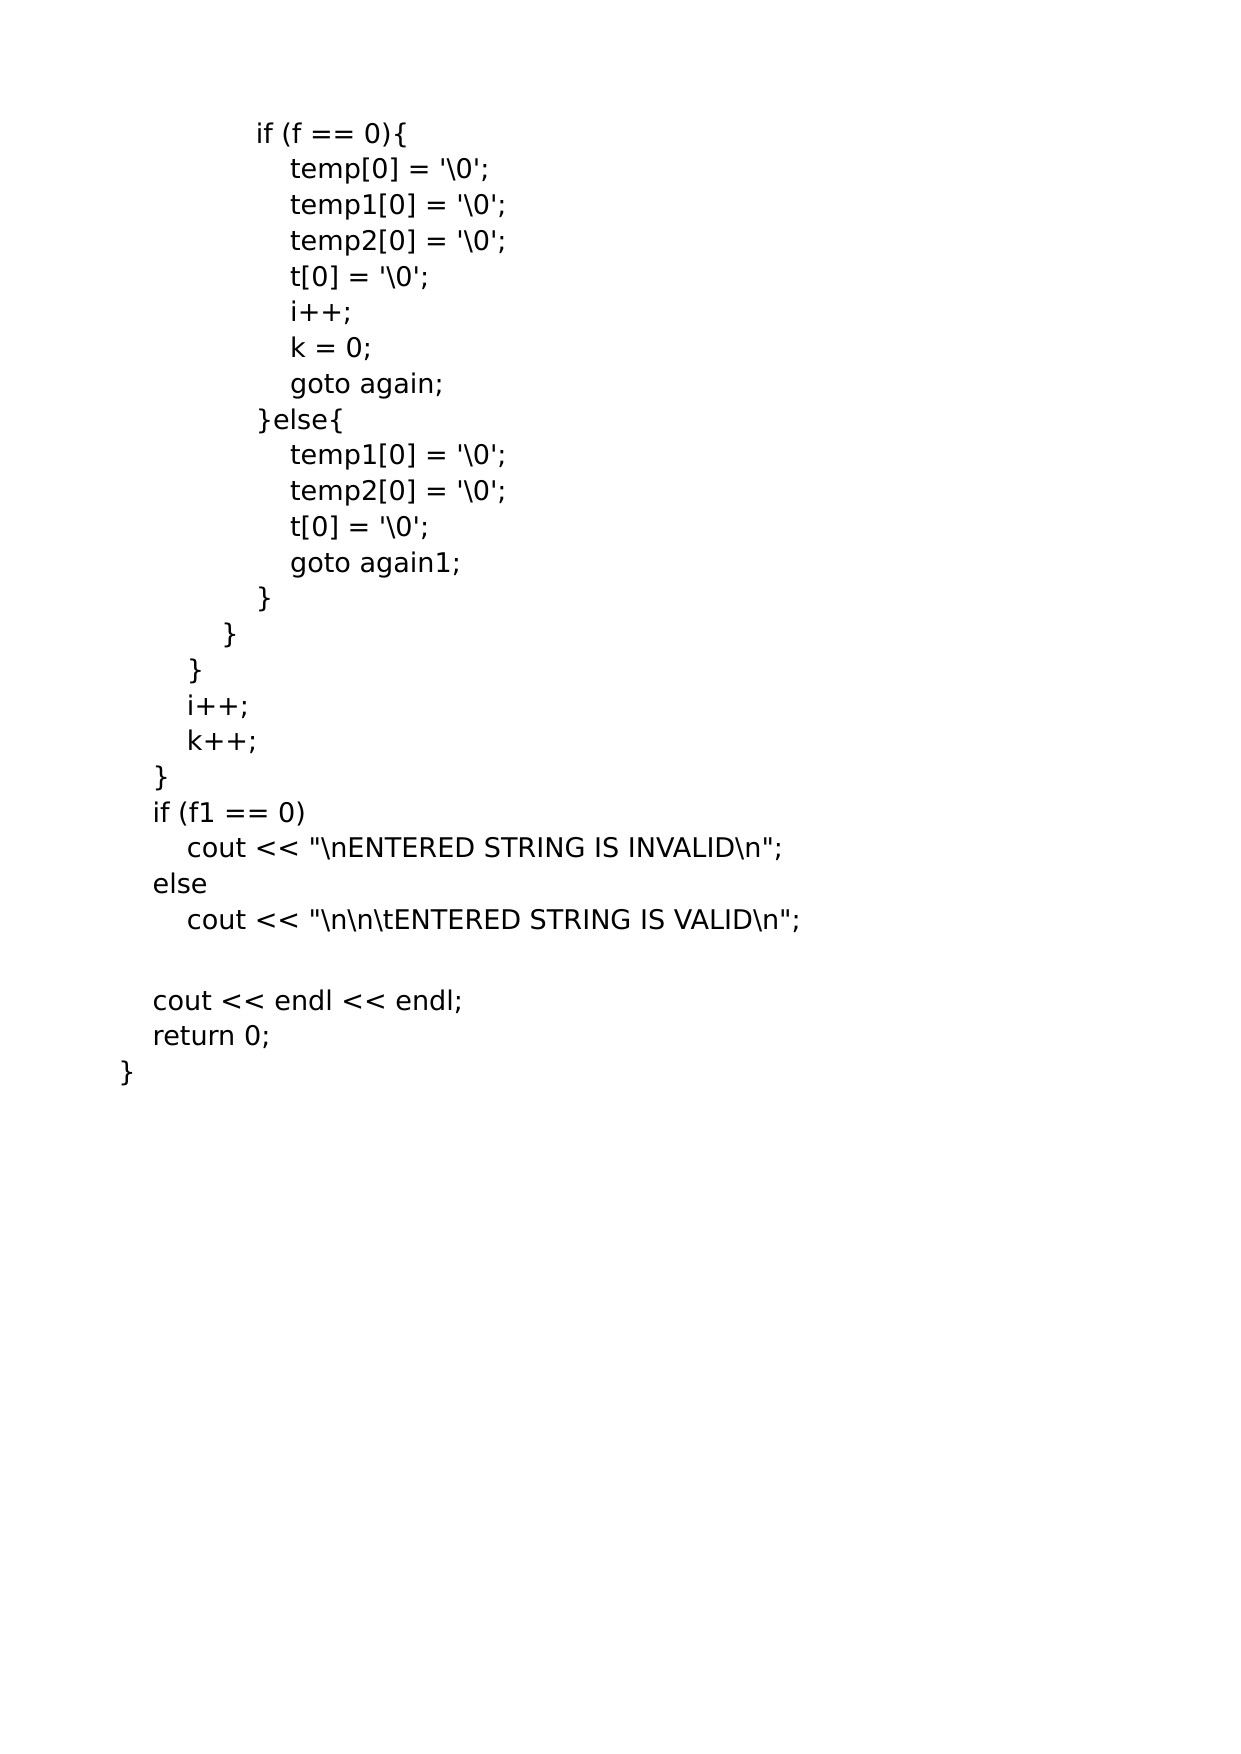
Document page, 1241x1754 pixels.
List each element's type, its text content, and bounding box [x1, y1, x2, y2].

text if (f1 == 0) [118, 797, 1122, 828]
text return 0; [118, 1021, 1122, 1052]
text if (f == 0){ [118, 118, 1122, 150]
text t[0] = '\0'; [118, 261, 1122, 293]
text goto again1; [118, 547, 1122, 578]
text k++; [118, 726, 1122, 757]
text i++; [118, 297, 1122, 328]
text temp2[0] = '\0'; [118, 225, 1122, 257]
text k = 0; [118, 332, 1122, 364]
text temp1[0] = '\0'; [118, 189, 1122, 221]
text else [118, 868, 1122, 900]
text t[0] = '\0'; [118, 511, 1122, 543]
text temp2[0] = '\0'; [118, 475, 1122, 507]
text goto again; [118, 368, 1122, 400]
text }else{ [118, 404, 1122, 436]
text cout << "\nENTERED STRING IS INVALID\n"; [118, 833, 1122, 864]
text } [118, 654, 1122, 686]
text cout << "\n\n\tENTERED STRING IS VALID\n"; [118, 904, 1122, 936]
text } [118, 618, 1122, 650]
text } [118, 1056, 1122, 1088]
text i++; [118, 690, 1122, 721]
text temp1[0] = '\0'; [118, 440, 1122, 471]
text } [118, 761, 1122, 793]
text } [118, 583, 1122, 614]
text cout << endl << endl; [118, 985, 1122, 1016]
text temp[0] = '\0'; [118, 154, 1122, 185]
